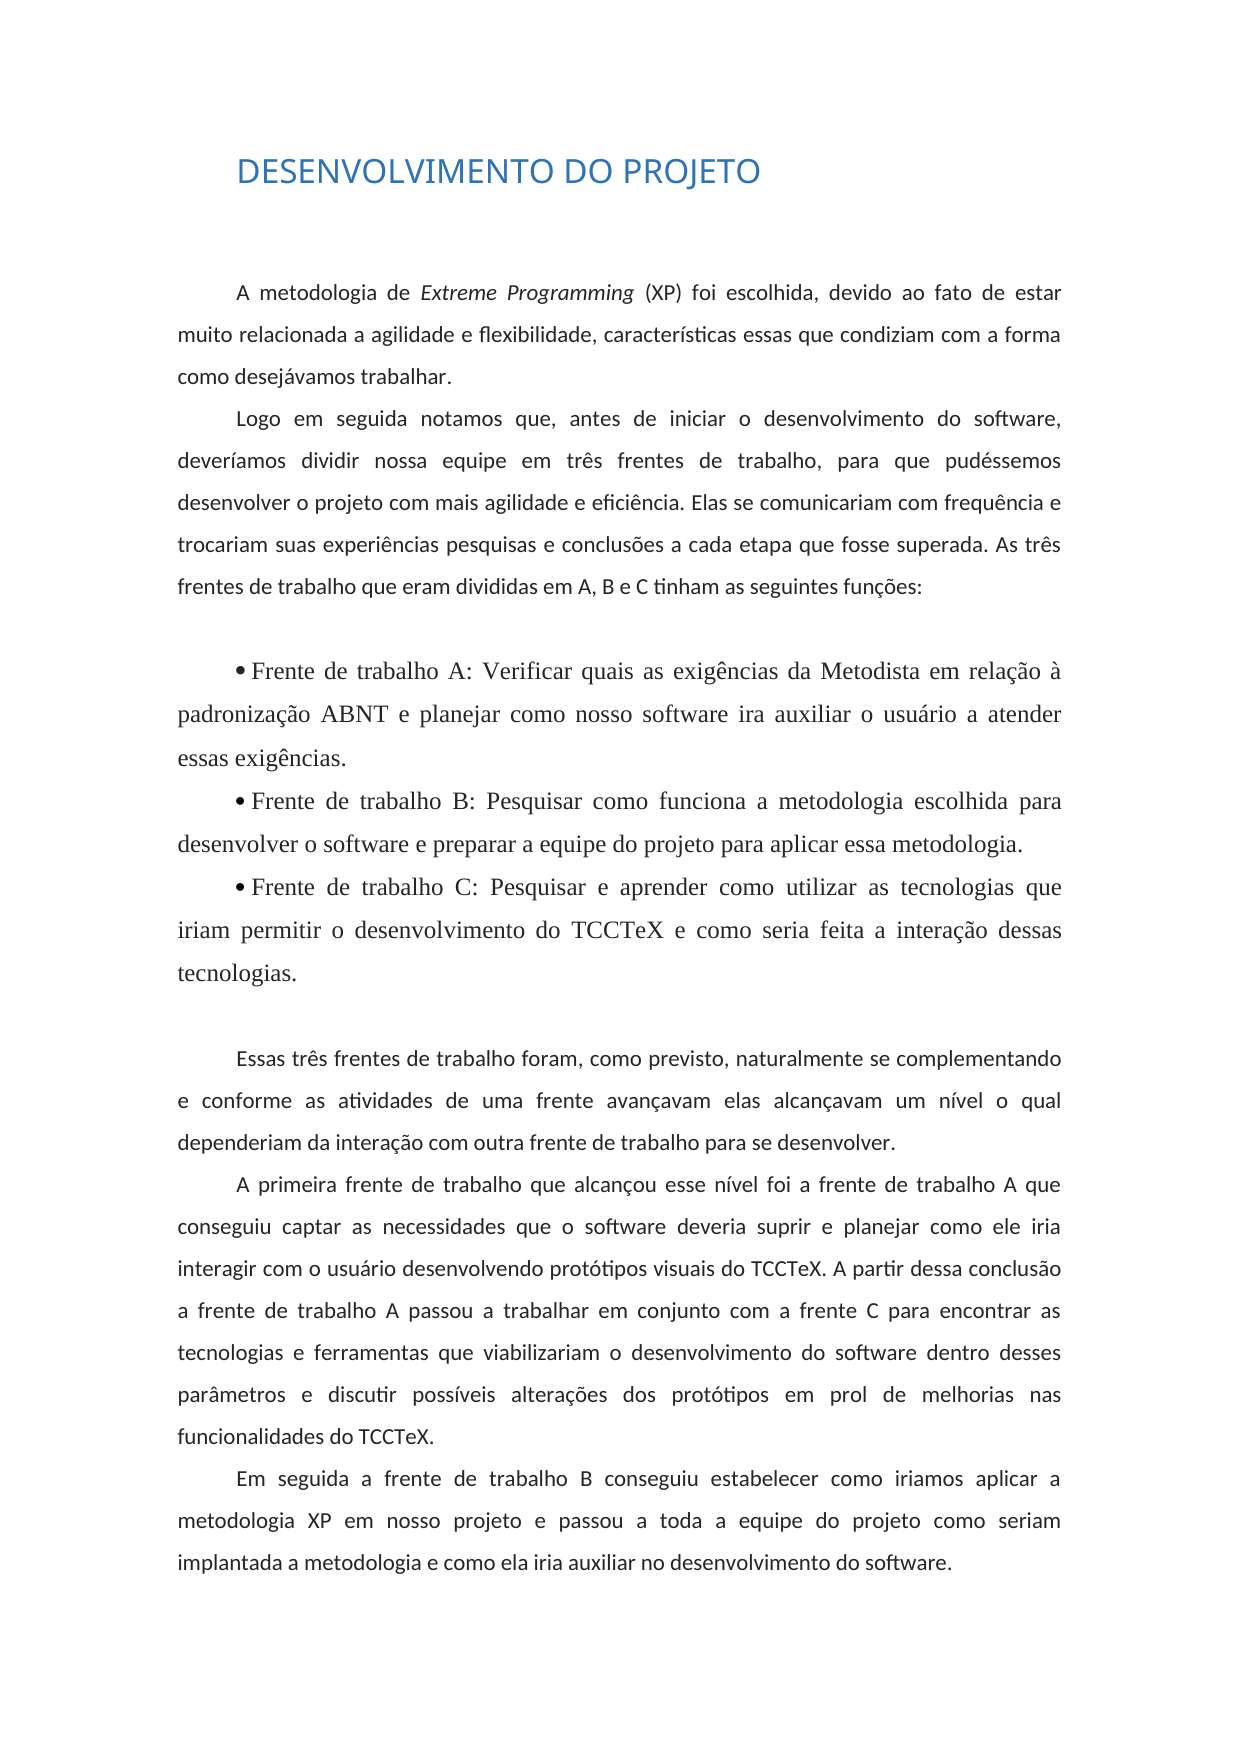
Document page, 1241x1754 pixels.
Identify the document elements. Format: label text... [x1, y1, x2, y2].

text A primeira frente de trabalho que alcançou esse nível foi a frente de trabalho A que conseguiu captar as necessidades que o software deveria suprir e planejar como ele iria interagir com o usuário desenvolvendo protótipos visuais do TCCTeX. A partir dessa conclusão a frente de trabalho A passou a trabalhar em conjunto com a frente C para encontrar as tecnologias e ferramentas que viabilizariam o desenvolvimento do software dentro desses parâmetros e discutir possíveis alterações dos protótipos em prol de melhorias nas funcionalidades do TCCTeX. [177, 1170, 1063, 1450]
text A metodologia de Extreme Programming (XP) foi escolhida, devido ao fato de estar muito relacionada a agilidade e flexibilidade, características essas que condiziam com a forma como desejávamos trabalhar. [177, 278, 1063, 391]
subtitle DESENVOLVIMENTO DO PROJETO [177, 148, 1063, 193]
list Frente de trabalho B: Pesquisar como funciona a metodologia escolhida para desenvolver o software e preparar a equipe do projeto para aplicar essa metodologia. [177, 786, 1063, 858]
text Em seguida a frente de trabalho B conseguiu estabelecer como iriamos aplicar a metodologia XP em nosso projeto e passou a toda a equipe do projeto como seriam implantada a metodologia e como ela iria auxiliar no desenvolvimento do software. [177, 1464, 1063, 1576]
list Frente de trabalho C: Pesquisar e aprender como utilizar as tecnologias que iriam permitir o desenvolvimento do TCCTeX e como seria feita a interação dessas tecnologias. [177, 872, 1063, 987]
text Logo em seguida notamos que, antes de iniciar o desenvolvimento do software, deveríamos dividir nossa equipe em três frentes de trabalho, para que pudéssemos desenvolver o projeto com mais agilidade e eficiência. Elas se comunicariam com frequência e trocariam suas experiências pesquisas e conclusões a cada etapa que fosse superada. As três frentes de trabalho que eram divididas em A, B e C tinham as seguintes funções: [177, 404, 1063, 600]
list Frente de trabalho A: Verificar quais as exigências da Metodista em relação à padronização ABNT e planejar como nosso software ira auxiliar o usuário a atender essas exigências. [177, 656, 1063, 771]
text Essas três frentes de trabalho foram, como previsto, naturalmente se complementando e conforme as atividades de uma frente avançavam elas alcançavam um nível o qual dependeriam da interação com outra frente de trabalho para se desenvolver. [177, 1044, 1063, 1156]
